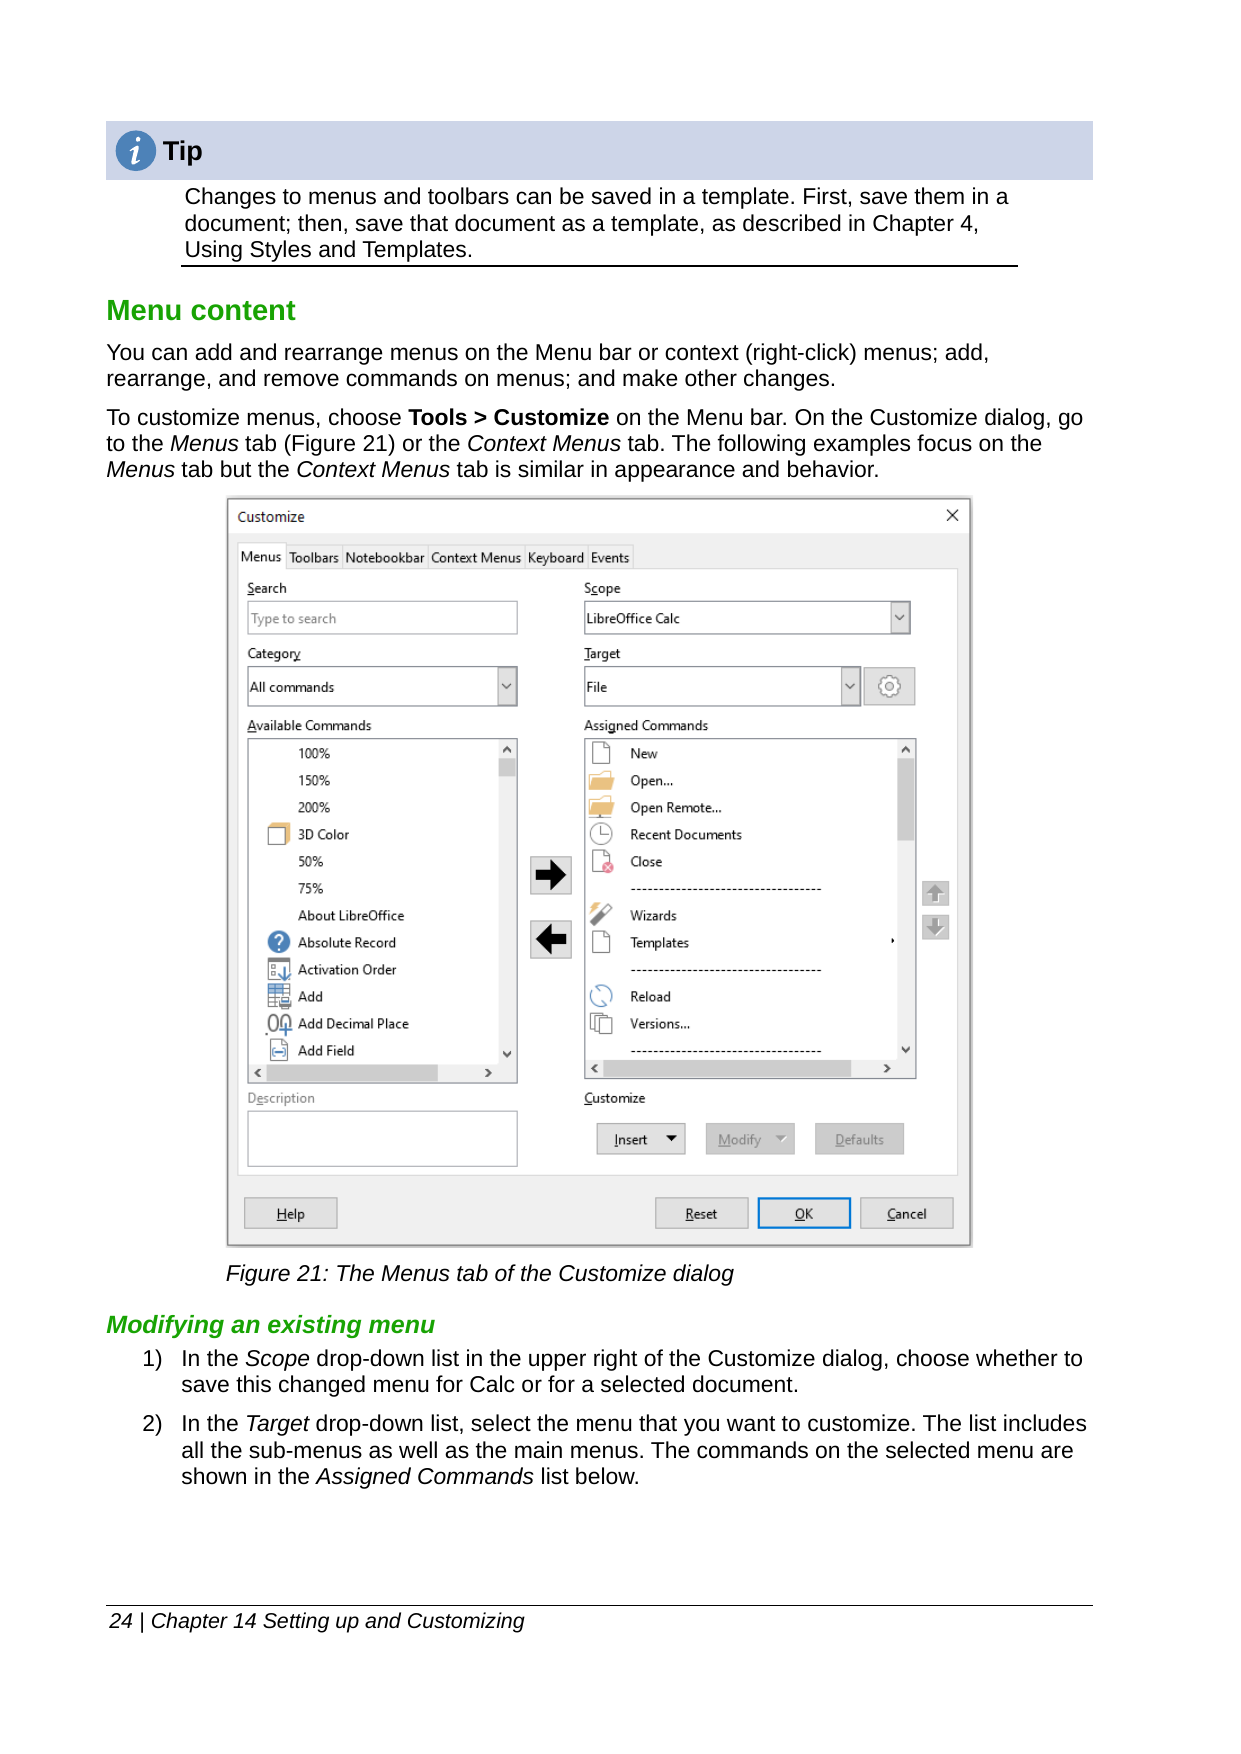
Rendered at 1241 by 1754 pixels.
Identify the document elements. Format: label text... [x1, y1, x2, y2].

list In the Scope drop-down list in the upper right of the Customize dialog, choose whether to save this changed menu for Calc or for a selected document. [162, 1345, 1093, 1398]
list To customize menus, choose Tools > Customize on the Menu bar. On the Customize dialog, go to the Menus tab (Figure 21) or the Context Menus tab. The following examples focus on the Menus tab but the Context Menus tab is similar in appearance and behavior. [106, 404, 1093, 483]
subtitle Menu content [106, 292, 1093, 326]
text Figure 21: The Menus tab of the Customize dialog [226, 1260, 973, 1287]
text Changes to menus and toolbars can be saved in a template. First, save them in a document; then, save that document as a template, as described in Chapter 4, Using Styles and Templates. [181, 180, 1018, 265]
subtitle Tip [106, 121, 1093, 180]
list In the Target drop-down list, select the menu that you want to customize. The list includes all the sub-menus as well as the main menus. The commands on the selected menu are shown in the Assigned Commands list below. [162, 1410, 1093, 1489]
subtitle Modifying an existing menu [106, 1310, 1093, 1339]
picture [225, 495, 974, 1248]
text You can add and rearrange menus on the Menu bar or context (right-click) menus; add, rearrange, and remove commands on menus; and make other changes. [106, 338, 1093, 391]
